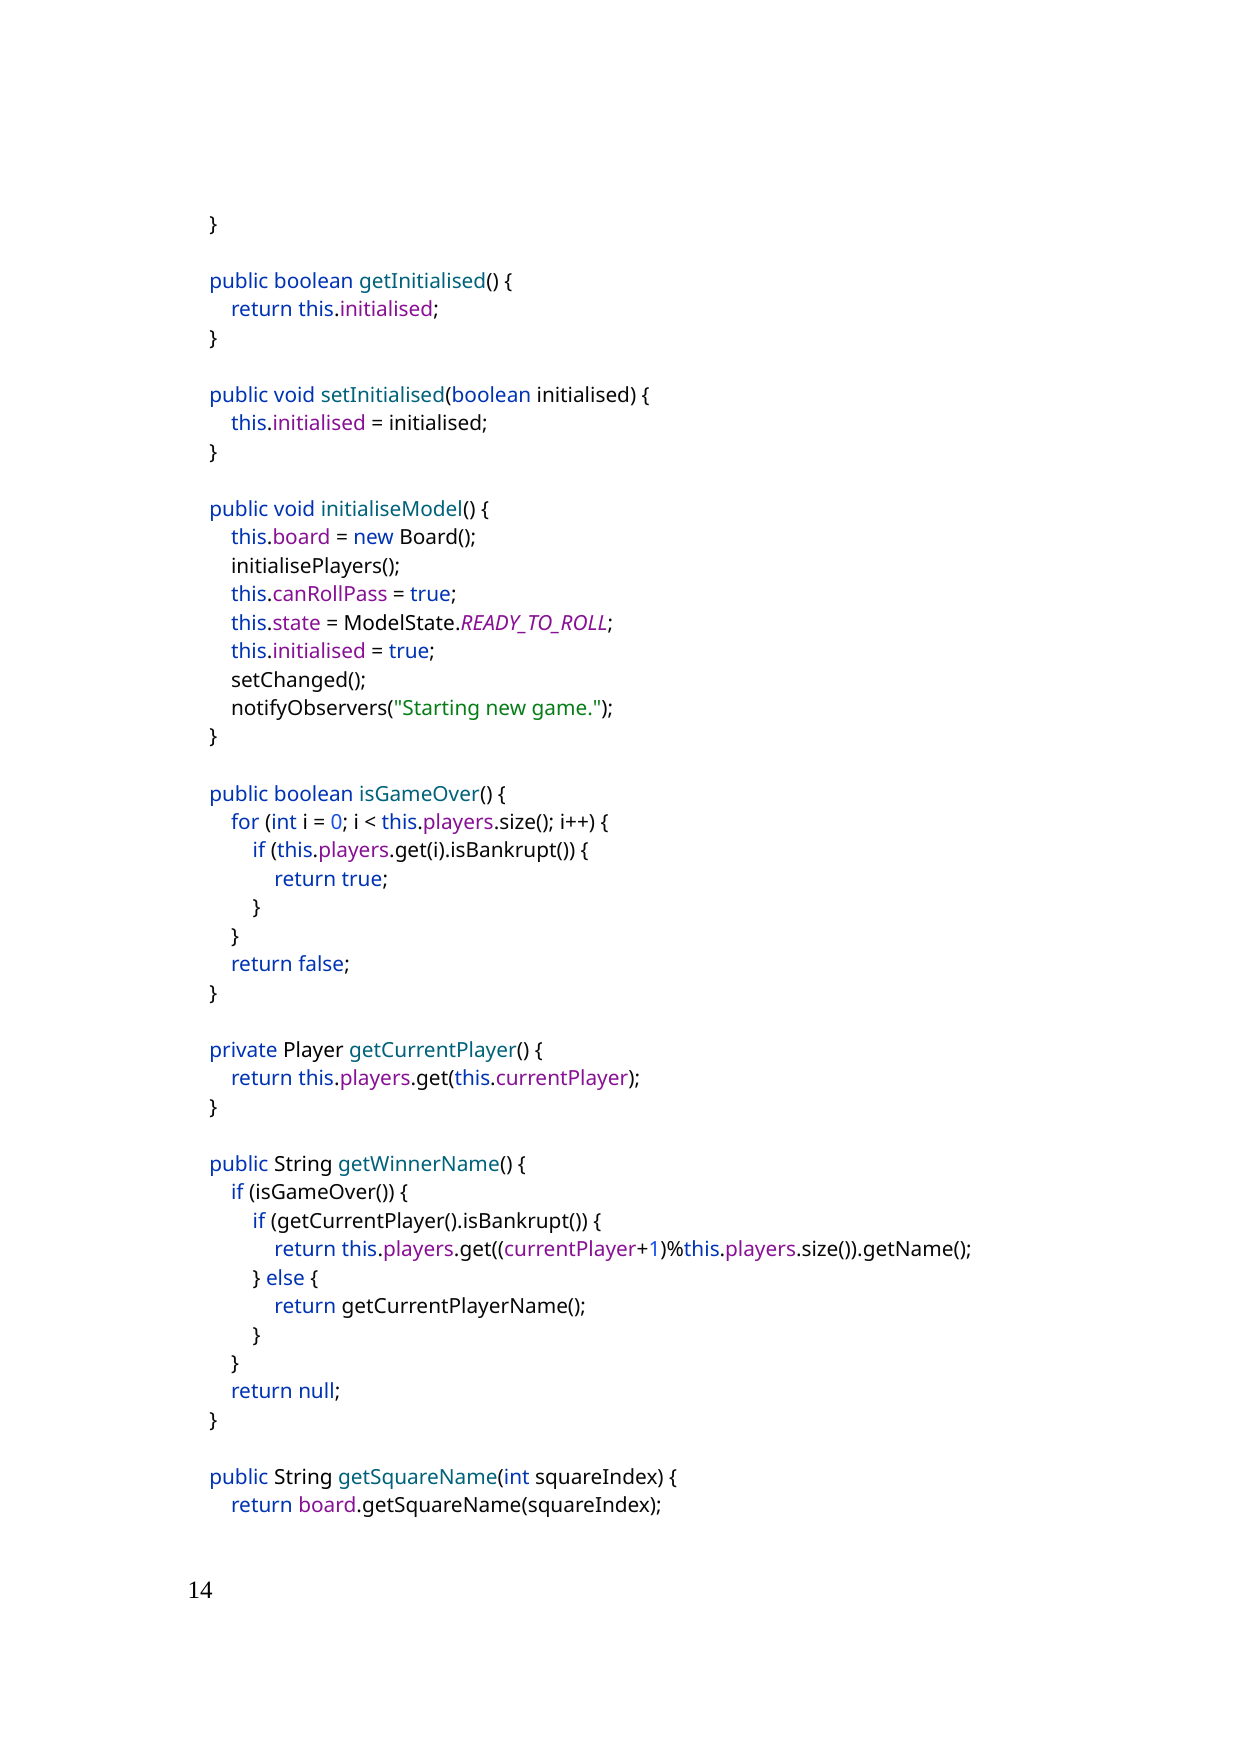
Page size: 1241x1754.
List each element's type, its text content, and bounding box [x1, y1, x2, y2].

text } public boolean getInitialised() { return this.initialised; } public void setInitialised(boolean initialised) { this.initialised = initialised; } public void initialiseModel() { this.board = new Board(); initialisePlayers(); this.canRollPass = true; this.state = ModelState.READY_TO_ROLL; this.initialised = true; setChanged(); notifyObservers("Starting new game."); } public boolean isGameOver() { for (int i = 0; i < this.players.size(); i++) { if (this.players.get(i).isBankrupt()) { return true; } } return false; } private Player getCurrentPlayer() { return this.players.get(this.currentPlayer); } public String getWinnerName() { if (isGameOver()) { if (getCurrentPlayer().isBankrupt()) { return this.players.get((currentPlayer+1)%this.players.size()).getName(); } else { return getCurrentPlayerName(); } } return null; } public String getSquareName(int squareIndex) { return board.getSquareName(squareIndex); [187, 209, 1053, 1519]
